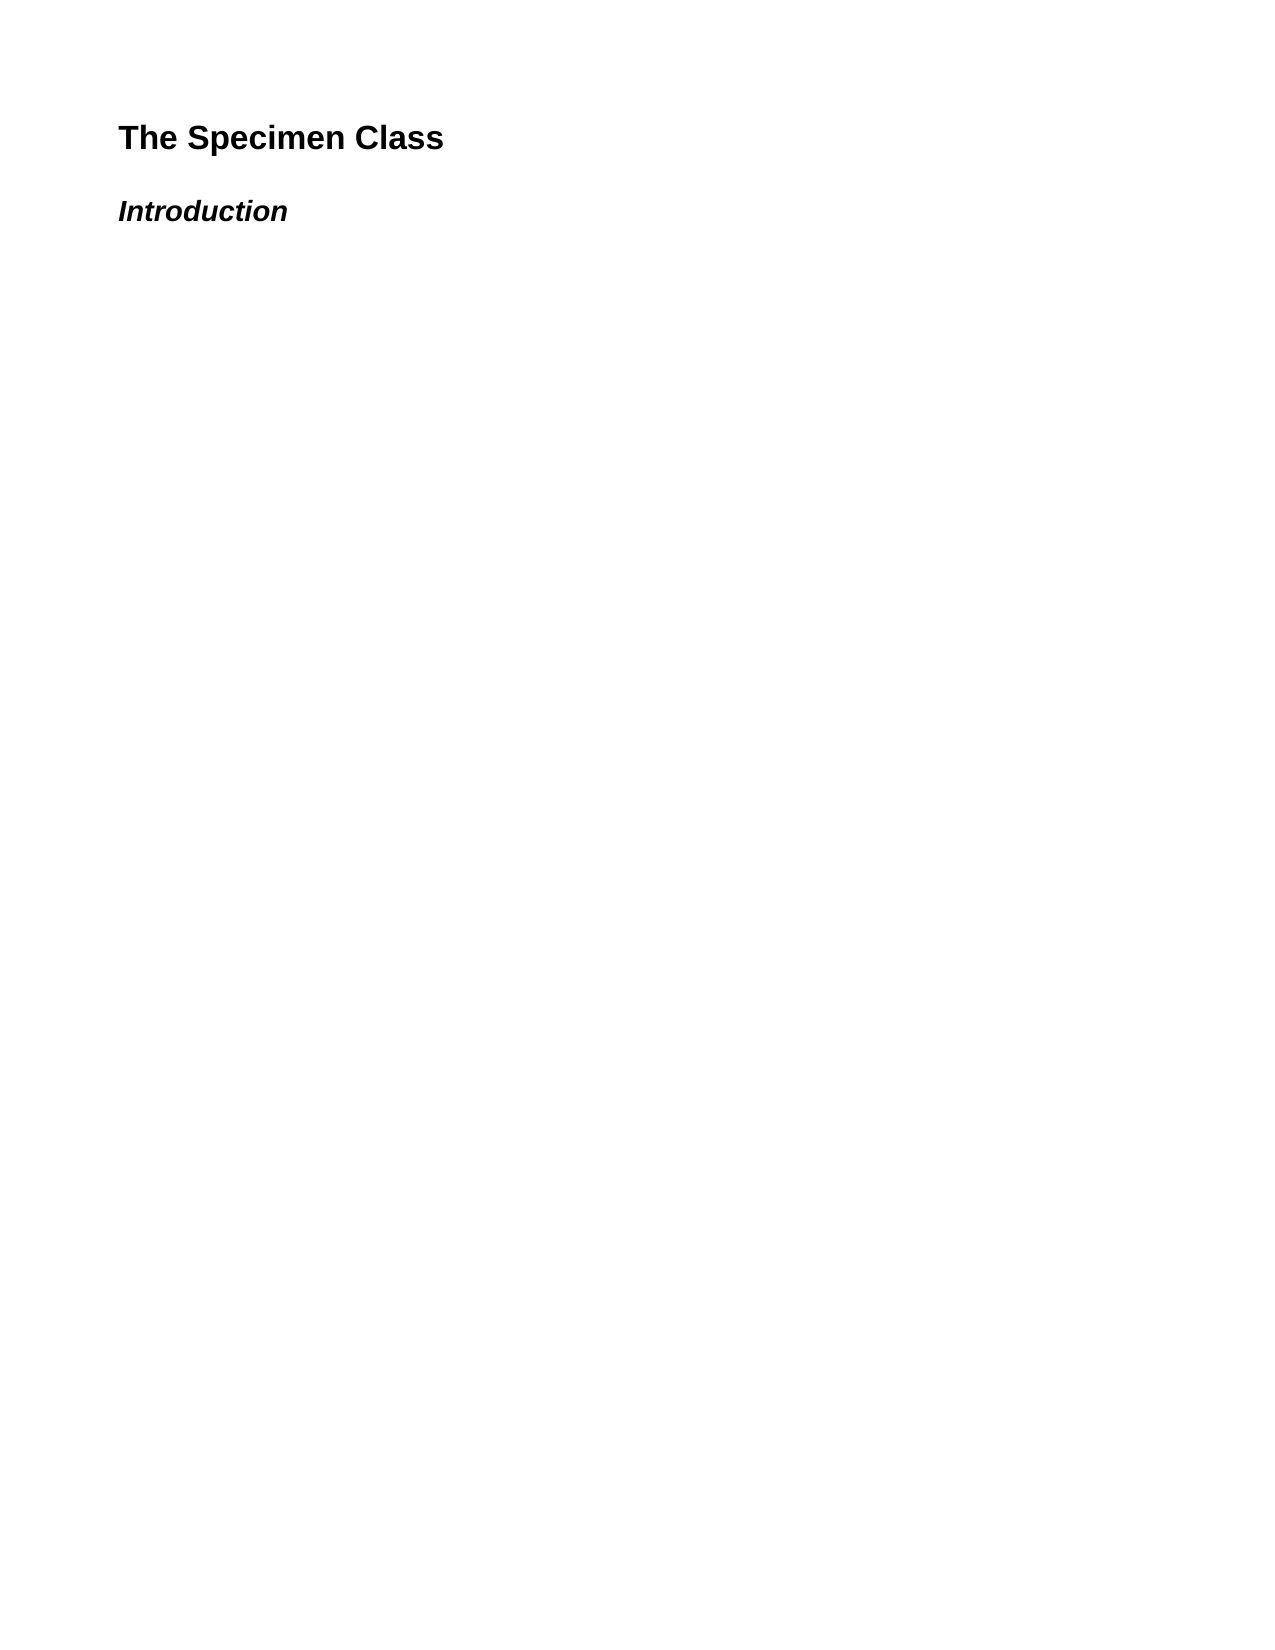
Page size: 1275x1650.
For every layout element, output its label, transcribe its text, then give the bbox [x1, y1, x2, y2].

subtitle The Specimen Class [118, 118, 1157, 157]
subtitle Introduction [118, 194, 1157, 228]
